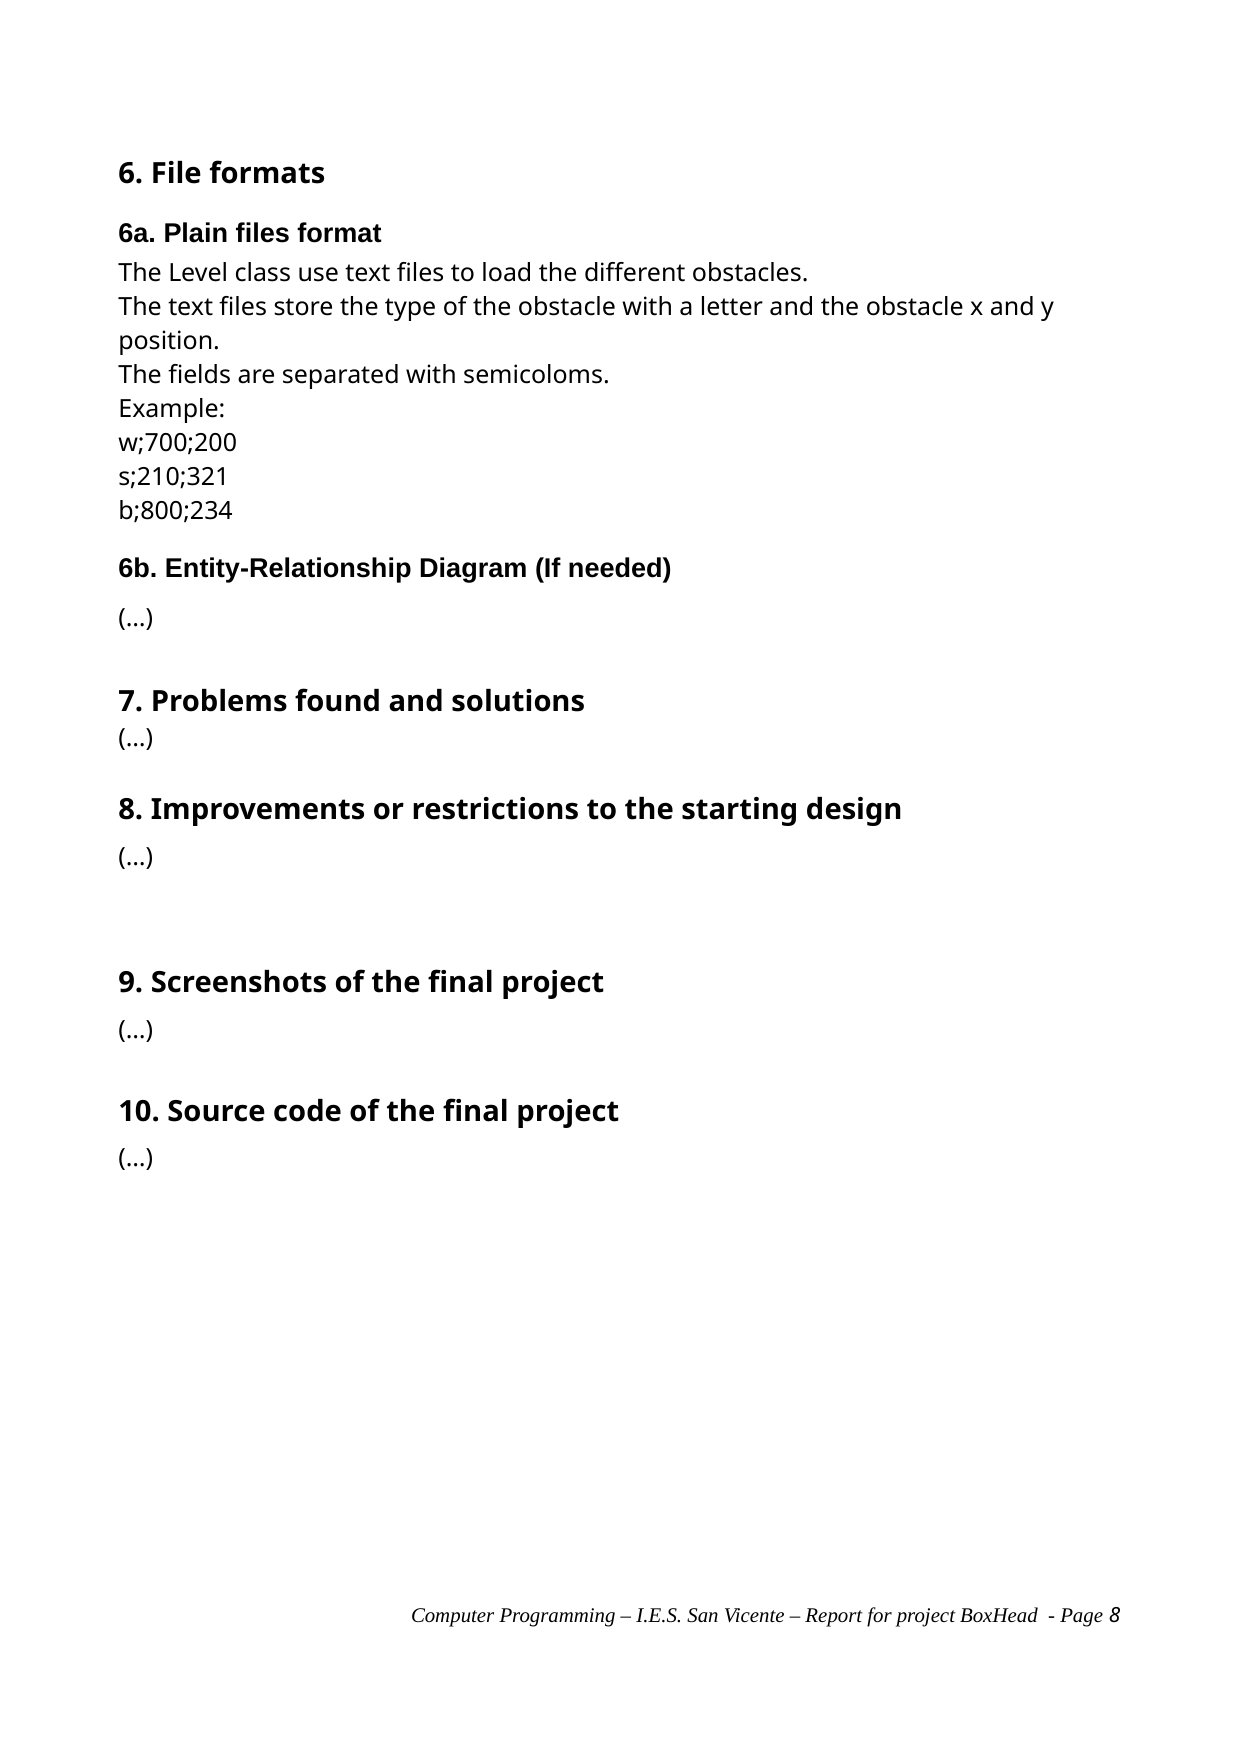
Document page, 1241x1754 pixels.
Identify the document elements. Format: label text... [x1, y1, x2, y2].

text (…) [118, 600, 1122, 634]
subtitle 9. Screenshots of the final project [118, 961, 1122, 1001]
text w;700;200 [118, 425, 1122, 459]
text Example: [118, 391, 1122, 425]
text b;800;234 [118, 493, 1122, 527]
text s;210;321 [118, 459, 1122, 493]
subtitle 10. Source code of the final project [118, 1090, 1122, 1129]
subtitle 6b. Entity-Relationship Diagram (If needed) [118, 552, 1122, 583]
subtitle 6a. Plain files format [118, 217, 1122, 248]
subtitle 7. Problems found and solutions [118, 680, 1122, 720]
text The text files store the type of the obstacle with a letter and the obstacle x and y position. [118, 288, 1122, 357]
subtitle 6. File formats [118, 152, 1122, 192]
text The Level class use text files to load the different obstacles. [118, 254, 1122, 288]
subtitle 8. Improvements or restrictions to the starting design [118, 788, 1122, 828]
text The fields are separated with semicoloms. [118, 357, 1122, 391]
text (…) [118, 720, 1122, 754]
text (…) [118, 1011, 1122, 1045]
text (…) [118, 838, 1122, 872]
text (…) [118, 1140, 1122, 1174]
